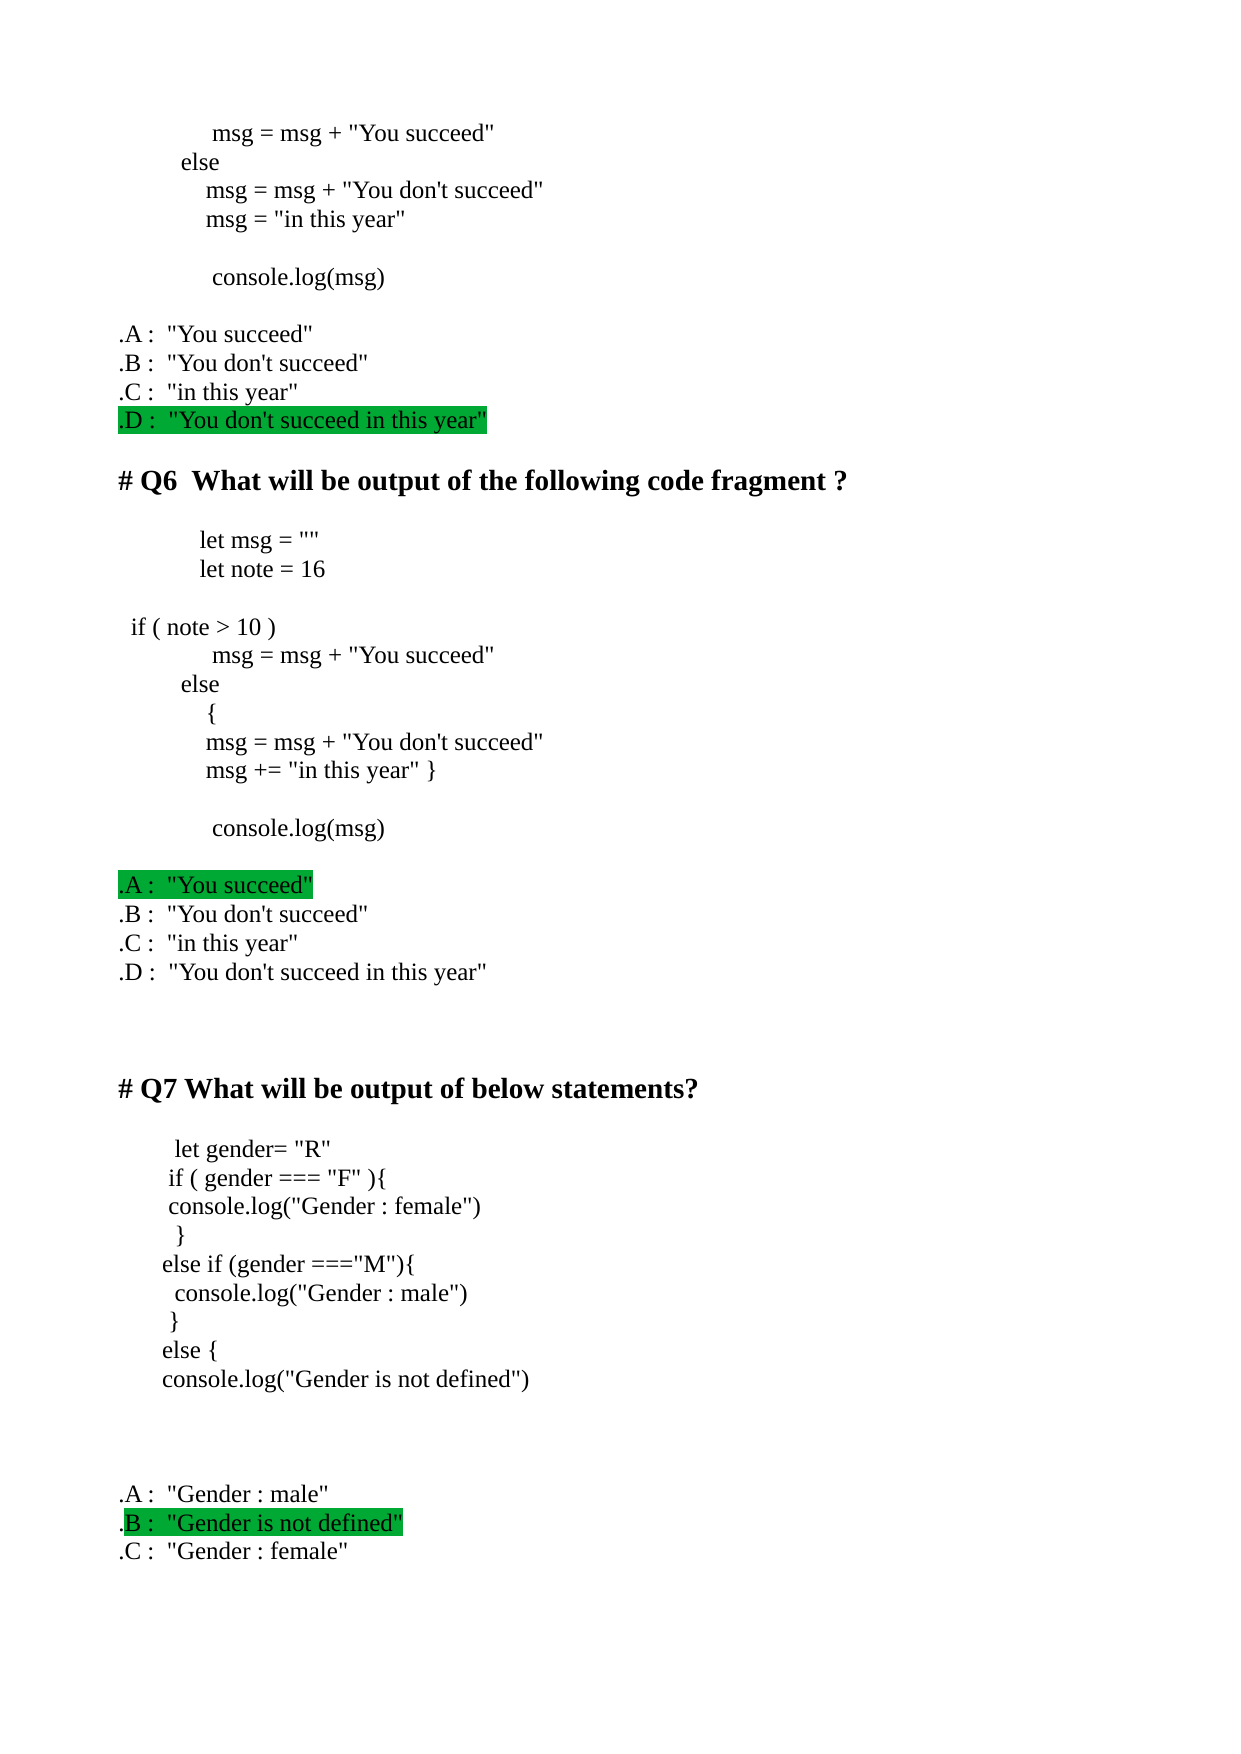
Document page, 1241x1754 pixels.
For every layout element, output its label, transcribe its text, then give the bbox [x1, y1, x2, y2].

text else if (gender ==="M"){ [118, 1249, 1122, 1278]
text msg = msg + "You succeed" [118, 118, 1122, 147]
text msg += "in this year" } [118, 755, 1122, 784]
text .D : "You don't succeed in this year" [118, 406, 1122, 434]
text console.log(msg) [118, 262, 1122, 291]
text let msg = "" [118, 525, 1122, 554]
text console.log("Gender is not defined") [118, 1364, 1122, 1393]
text msg = msg + "You don't succeed" [118, 727, 1122, 755]
text console.log("Gender : male") [118, 1278, 1122, 1306]
text } [118, 1306, 1122, 1335]
text console.log(msg) [118, 813, 1122, 842]
text let note = 16 [118, 554, 1122, 583]
text # Q7 What will be output of below statements? [118, 1072, 1122, 1105]
text .C : "in this year" [118, 377, 1122, 406]
text .A : "You succeed" [118, 870, 1122, 899]
text .A : "You succeed" [118, 319, 1122, 348]
text } [118, 1220, 1122, 1249]
text else [118, 669, 1122, 698]
text msg = msg + "You don't succeed" [118, 176, 1122, 204]
text msg = msg + "You succeed" [118, 640, 1122, 669]
text # Q6 What will be output of the following code fragment ? [118, 463, 1122, 497]
text .C : "in this year" [118, 928, 1122, 957]
text .B : "You don't succeed" [118, 348, 1122, 377]
text .D : "You don't succeed in this year" [118, 957, 1122, 985]
text else [118, 147, 1122, 176]
text if ( gender === "F" ){ [118, 1163, 1122, 1191]
text .B : "Gender is not defined" [118, 1508, 1122, 1536]
text let gender= "R" [118, 1134, 1122, 1163]
text { [118, 698, 1122, 727]
text msg = "in this year" [118, 204, 1122, 233]
text else { [118, 1335, 1122, 1364]
text .C : "Gender : female" [118, 1536, 1122, 1565]
text if ( note > 10 ) [118, 612, 1122, 640]
text .B : "You don't succeed" [118, 899, 1122, 928]
text console.log("Gender : female") [118, 1191, 1122, 1220]
text .A : "Gender : male" [118, 1479, 1122, 1508]
